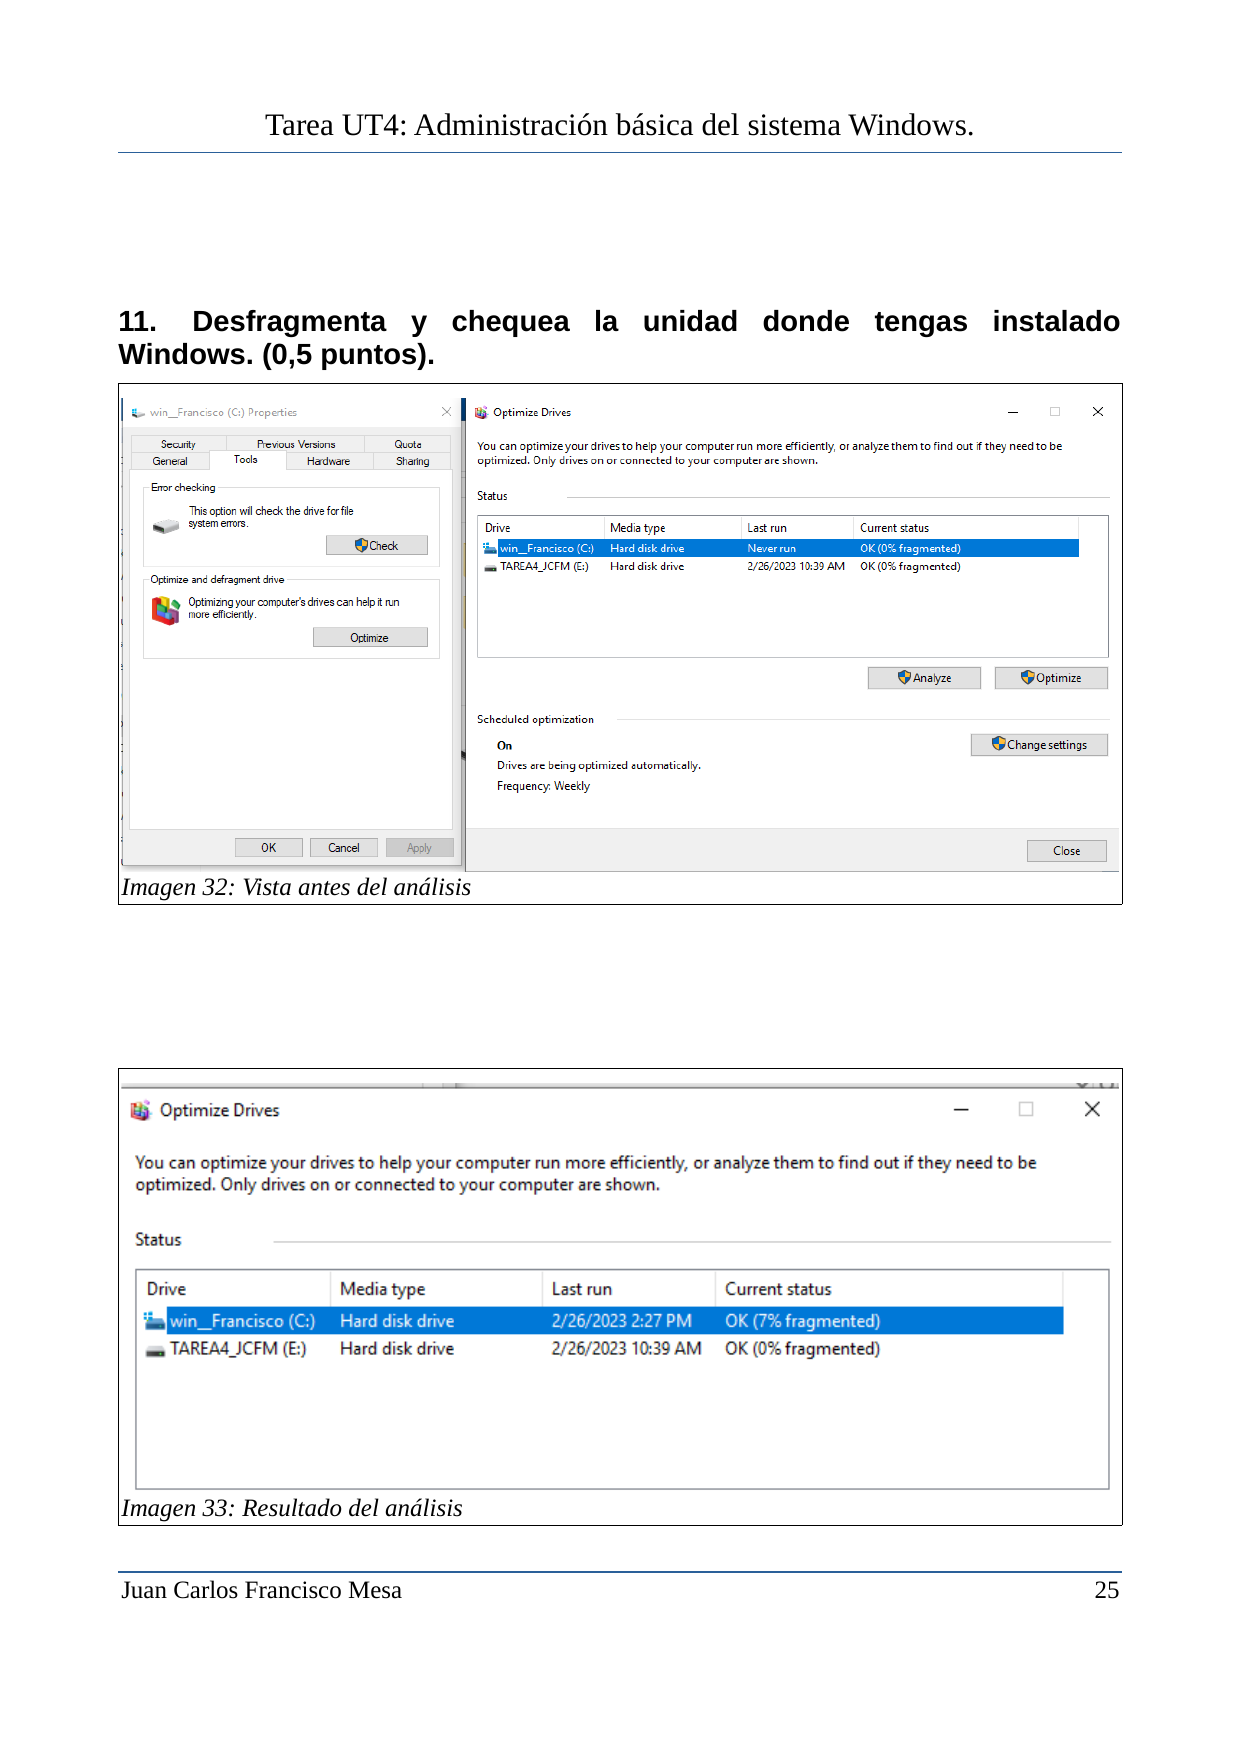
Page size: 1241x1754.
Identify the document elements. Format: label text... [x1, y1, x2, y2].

picture [121, 398, 1119, 872]
text Imagen 32: Vista antes del análisis [121, 872, 1119, 901]
text Imagen 33: Resultado del análisis [121, 1493, 1119, 1522]
subtitle Desfragmenta y chequea la unidad donde tengas instalado Windows. (0,5 puntos). [118, 304, 1122, 371]
picture [121, 1083, 1119, 1493]
